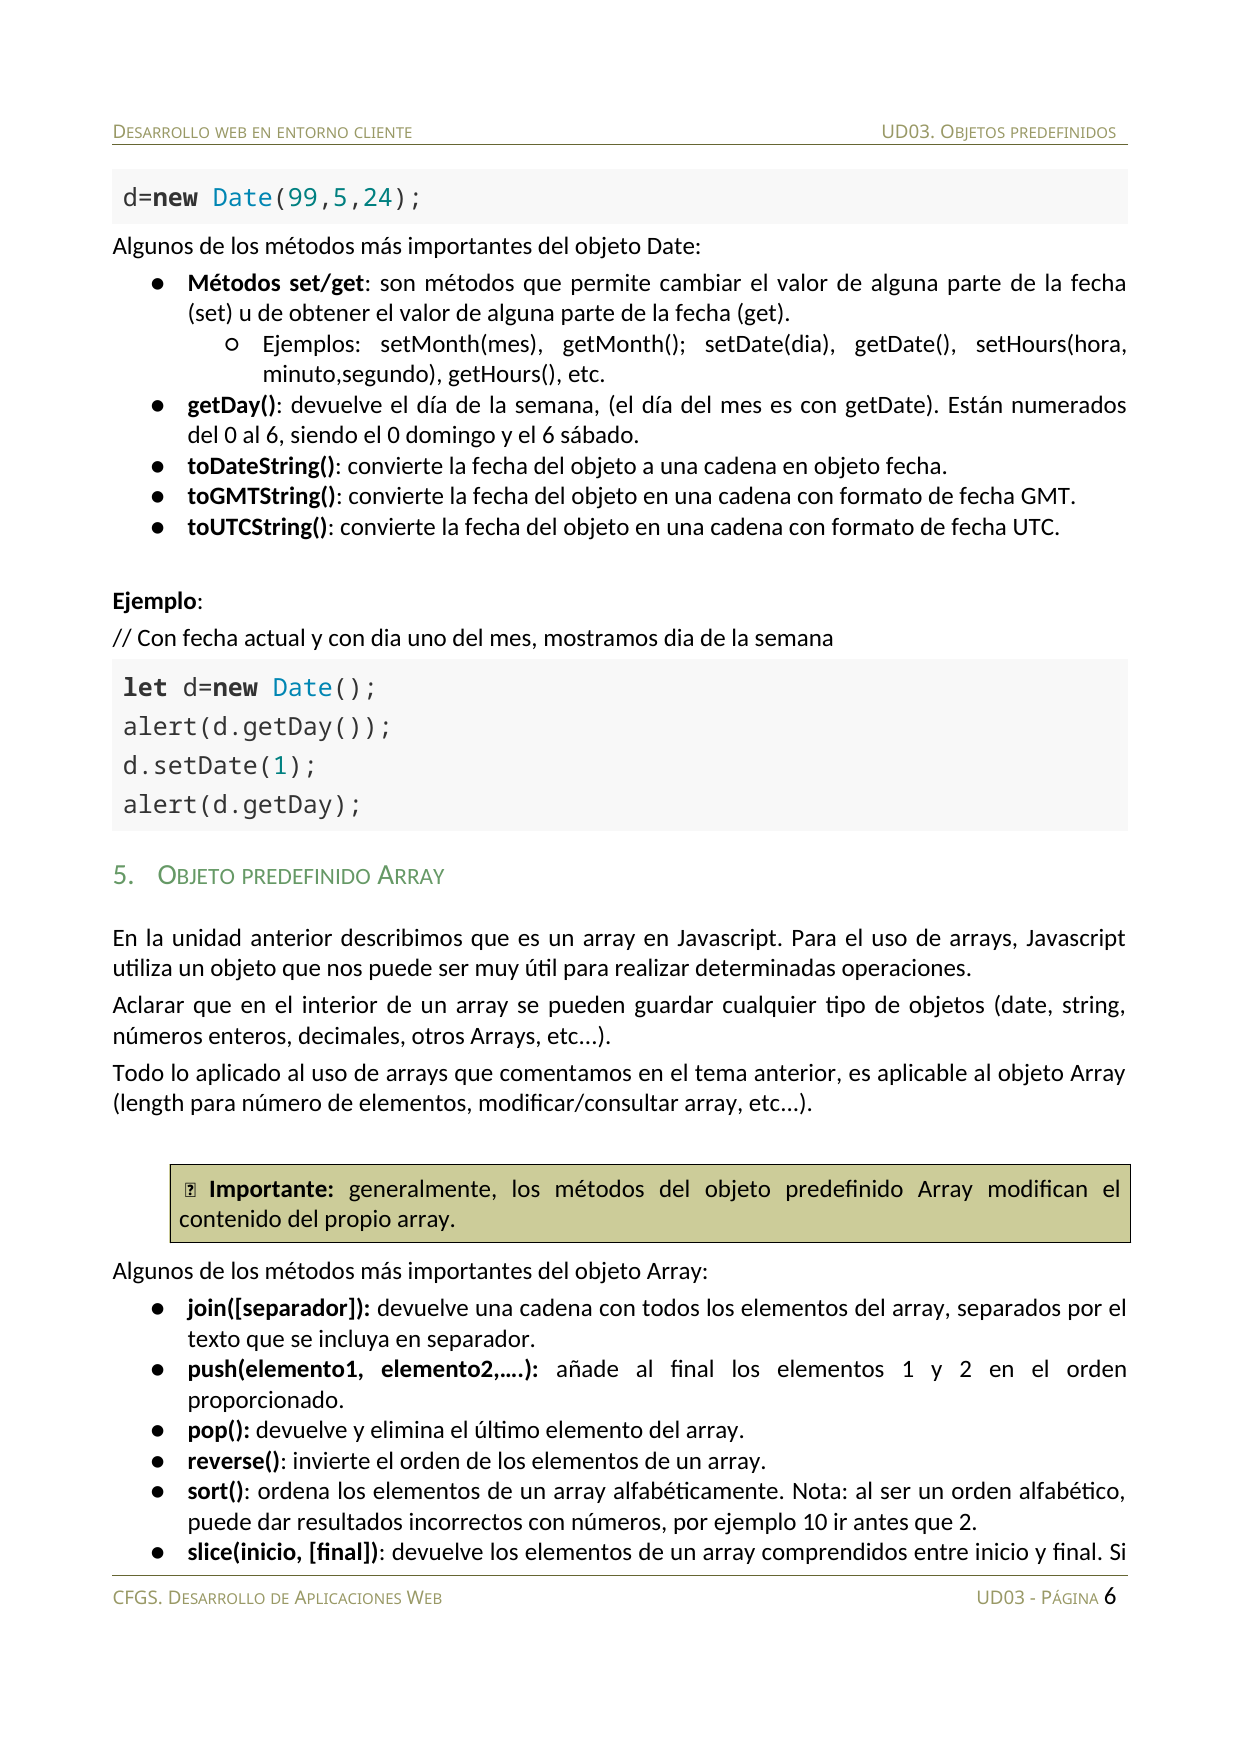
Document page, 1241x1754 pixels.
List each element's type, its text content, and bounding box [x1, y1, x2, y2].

text // Con fecha actual y con dia uno del mes, mostramos dia de la semana [112, 622, 1128, 652]
list pop(): devuelve y elimina el último elemento del array. [150, 1414, 1128, 1445]
subtitle Objeto predefinido Array [112, 856, 1128, 892]
list Métodos set/get: son métodos que permite cambiar el valor de alguna parte de la fecha (set) u de obtener el valor de alguna parte de la fecha (get). [150, 267, 1128, 328]
list toDateString(): convierte la fecha del objeto a una cadena en objeto fecha. [150, 450, 1128, 481]
list toUTCString(): convierte la fecha del objeto en una cadena con formato de fecha UTC. [150, 511, 1128, 542]
list join([separador]): devuelve una cadena con todos los elementos del array, separados por el texto que se incluya en separador. [150, 1292, 1128, 1353]
text Algunos de los métodos más importantes del objeto Array: [112, 1255, 1128, 1286]
list sort(): ordena los elementos de un array alfabéticamente. Nota: al ser un orden alfabético, puede dar resultados incorrectos con números, por ejemplo 10 ir antes que 2. [150, 1475, 1128, 1536]
text Todo lo aplicado al uso de arrays que comentamos en el tema anterior, es aplicable al objeto Array (length para número de elementos, modificar/consultar array, etc...). [112, 1057, 1128, 1118]
list push(elemento1, elemento2,….): añade al final los elementos 1 y 2 en el orden proporcionado. [150, 1353, 1128, 1414]
list slice(inicio, [final]): devuelve los elementos de un array comprendidos entre inicio y final. Si [150, 1536, 1128, 1567]
list getDay(): devuelve el día de la semana, (el día del mes es con getDate). Están numerados del 0 al 6, siendo el 0 domingo y el 6 sábado. [150, 389, 1128, 450]
text Algunos de los métodos más importantes del objeto Date: [112, 230, 1128, 260]
text En la unidad anterior describimos que es un array en Javascript. Para el uso de arrays, Javascript utiliza un objeto que nos puede ser muy útil para realizar determinadas operaciones. [112, 922, 1128, 983]
text Ejemplo: [112, 585, 1128, 616]
list reverse(): invierte el orden de los elementos de un array. [150, 1445, 1128, 1475]
list Ejemplos: setMonth(mes), getMonth(); setDate(dia), getDate(), setHours(hora, minuto,segundo), getHours(), etc. [225, 328, 1128, 389]
text 📖 Importante: generalmente, los métodos del objeto predefinido Array modifican el contenido del propio array. [171, 1165, 1130, 1242]
table_header d=new Date(99,5,24); [112, 169, 1128, 224]
table_header let d=new Date(); alert(d.getDay()); d.setDate(1); alert(d.getDay); [112, 659, 1128, 831]
list toGMTString(): convierte la fecha del objeto en una cadena con formato de fecha GMT. [150, 481, 1128, 511]
text Aclarar que en el interior de un array se pueden guardar cualquier tipo de objetos (date, string, números enteros, decimales, otros Arrays, etc...). [112, 989, 1128, 1050]
